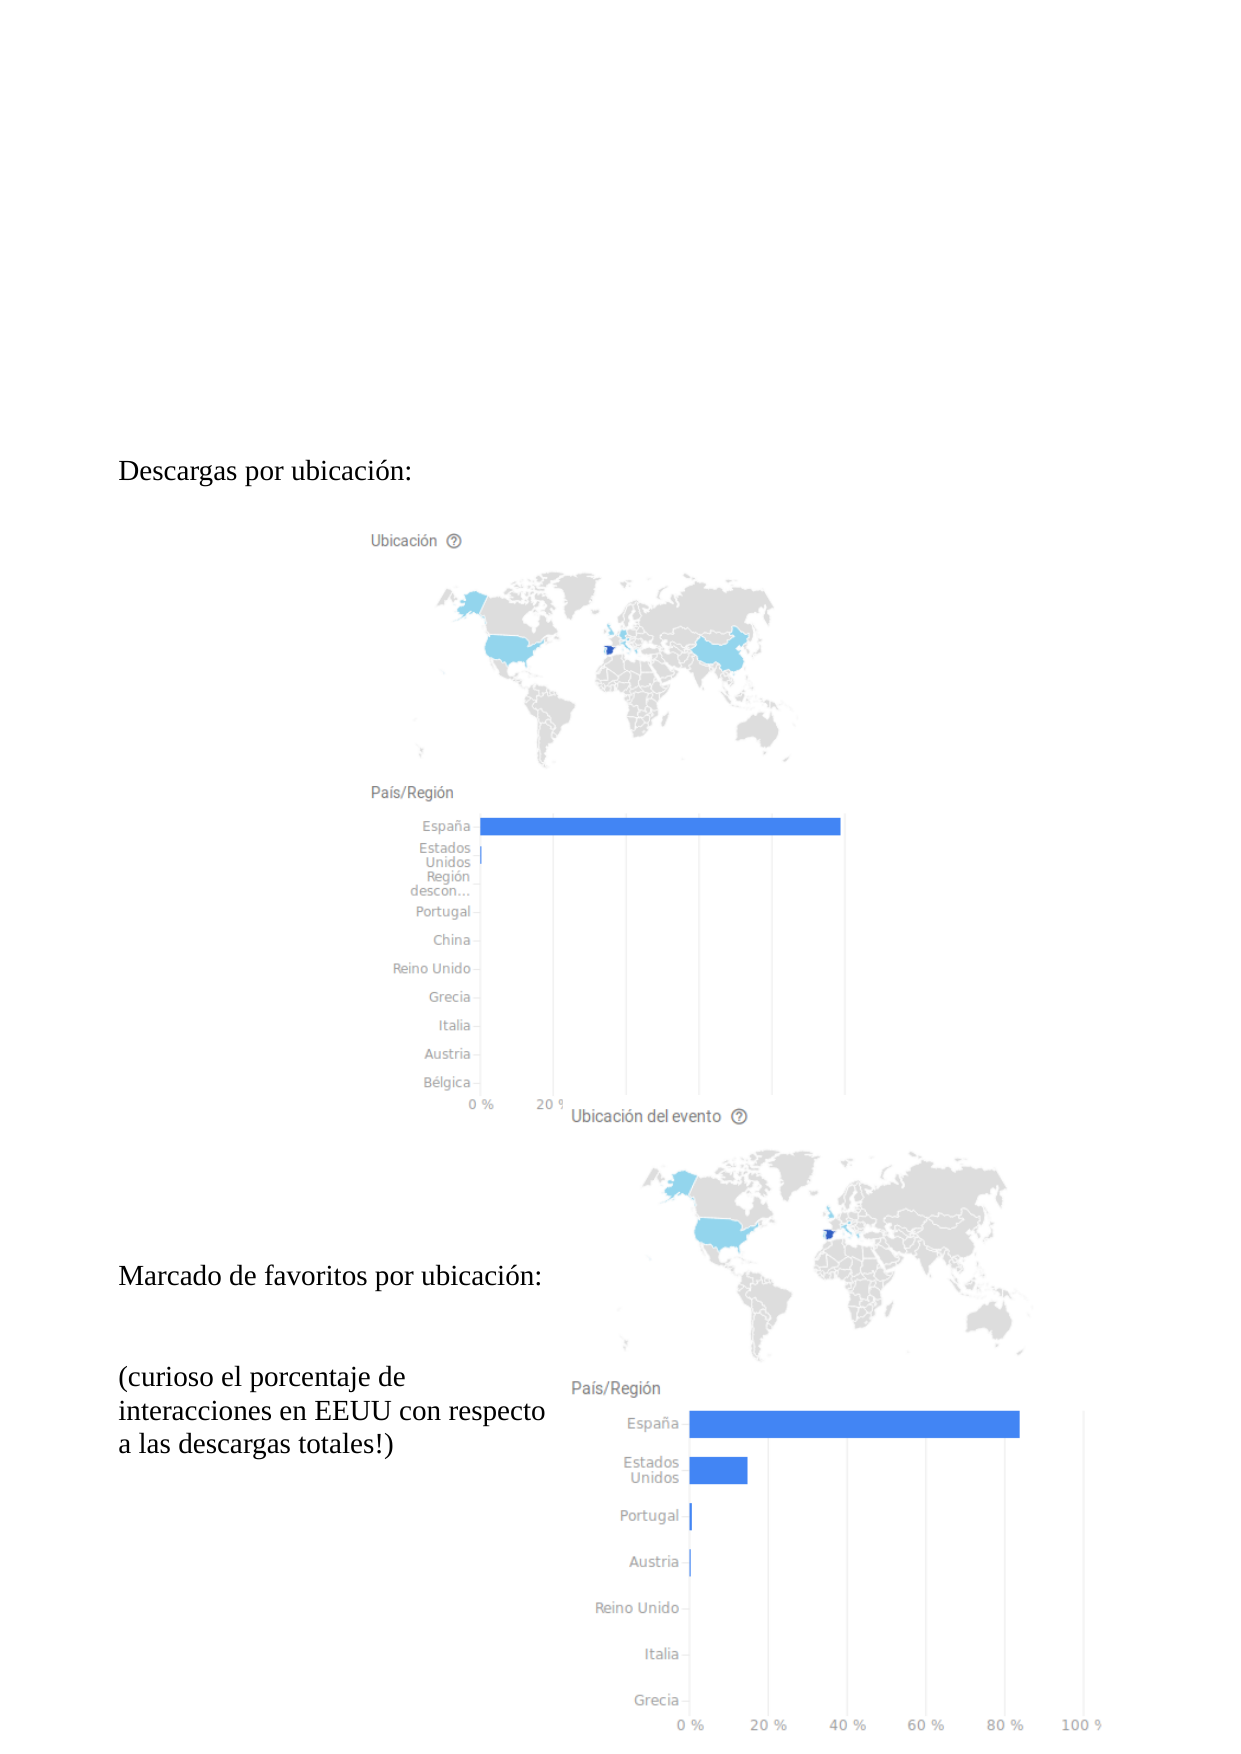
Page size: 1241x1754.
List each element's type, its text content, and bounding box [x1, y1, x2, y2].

text Descargas por ubicación: [118, 453, 1122, 487]
picture [361, 520, 1118, 1754]
text (curioso el porcentaje de interacciones en EEUU con respecto a las descargas totales!) [118, 1359, 563, 1460]
text Marcado de favoritos por ubicación: [118, 1258, 563, 1292]
